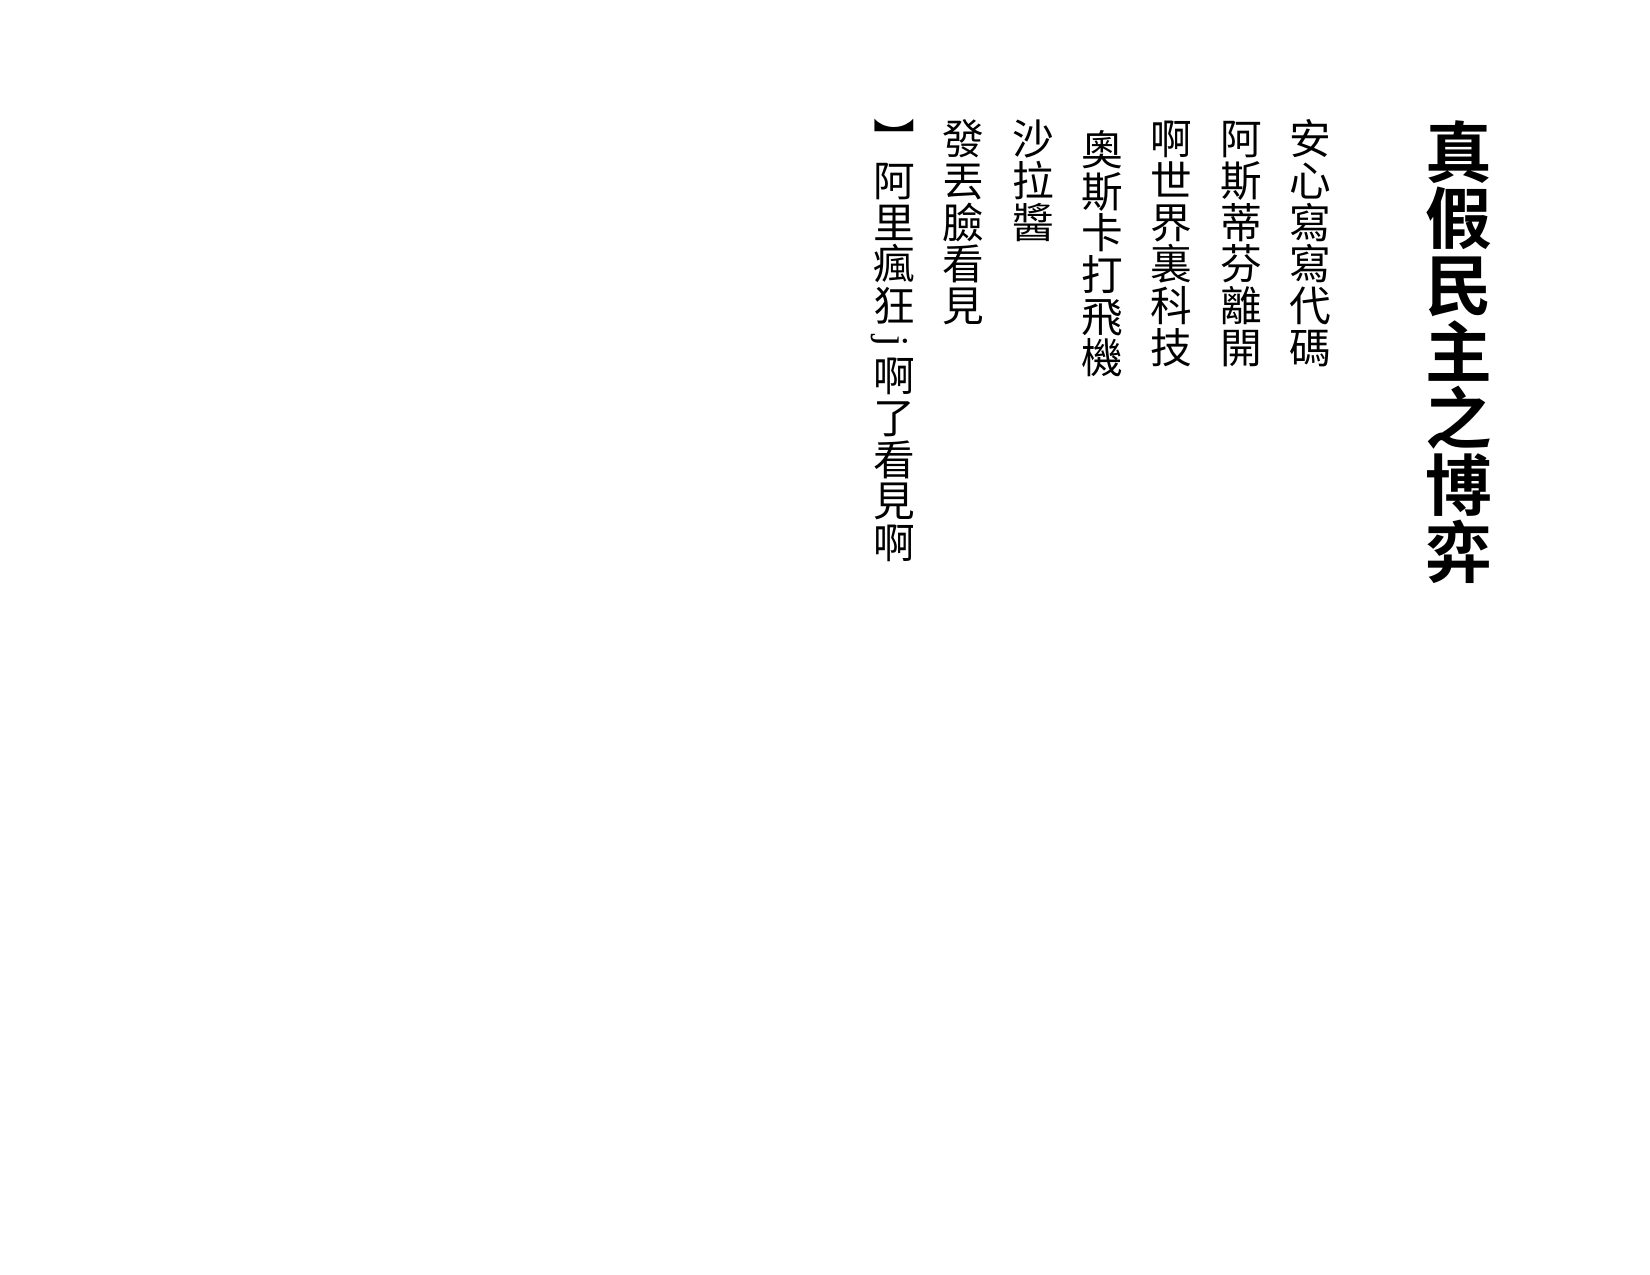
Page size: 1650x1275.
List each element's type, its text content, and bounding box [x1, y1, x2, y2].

text 發丟臉看見 [934, 118, 994, 1157]
text 】阿里瘋狂j啊了看見啊 [864, 118, 925, 1157]
text 安心寫寫代碼 [1280, 118, 1340, 1157]
text 啊世界裏科技 [1141, 118, 1202, 1157]
title 真假民主之博弈 [1410, 118, 1507, 1157]
text 奧斯卡打飛機 [1072, 118, 1132, 1157]
text 阿斯蒂芬離開 [1211, 118, 1271, 1157]
text 沙拉醬 [1003, 118, 1063, 1157]
